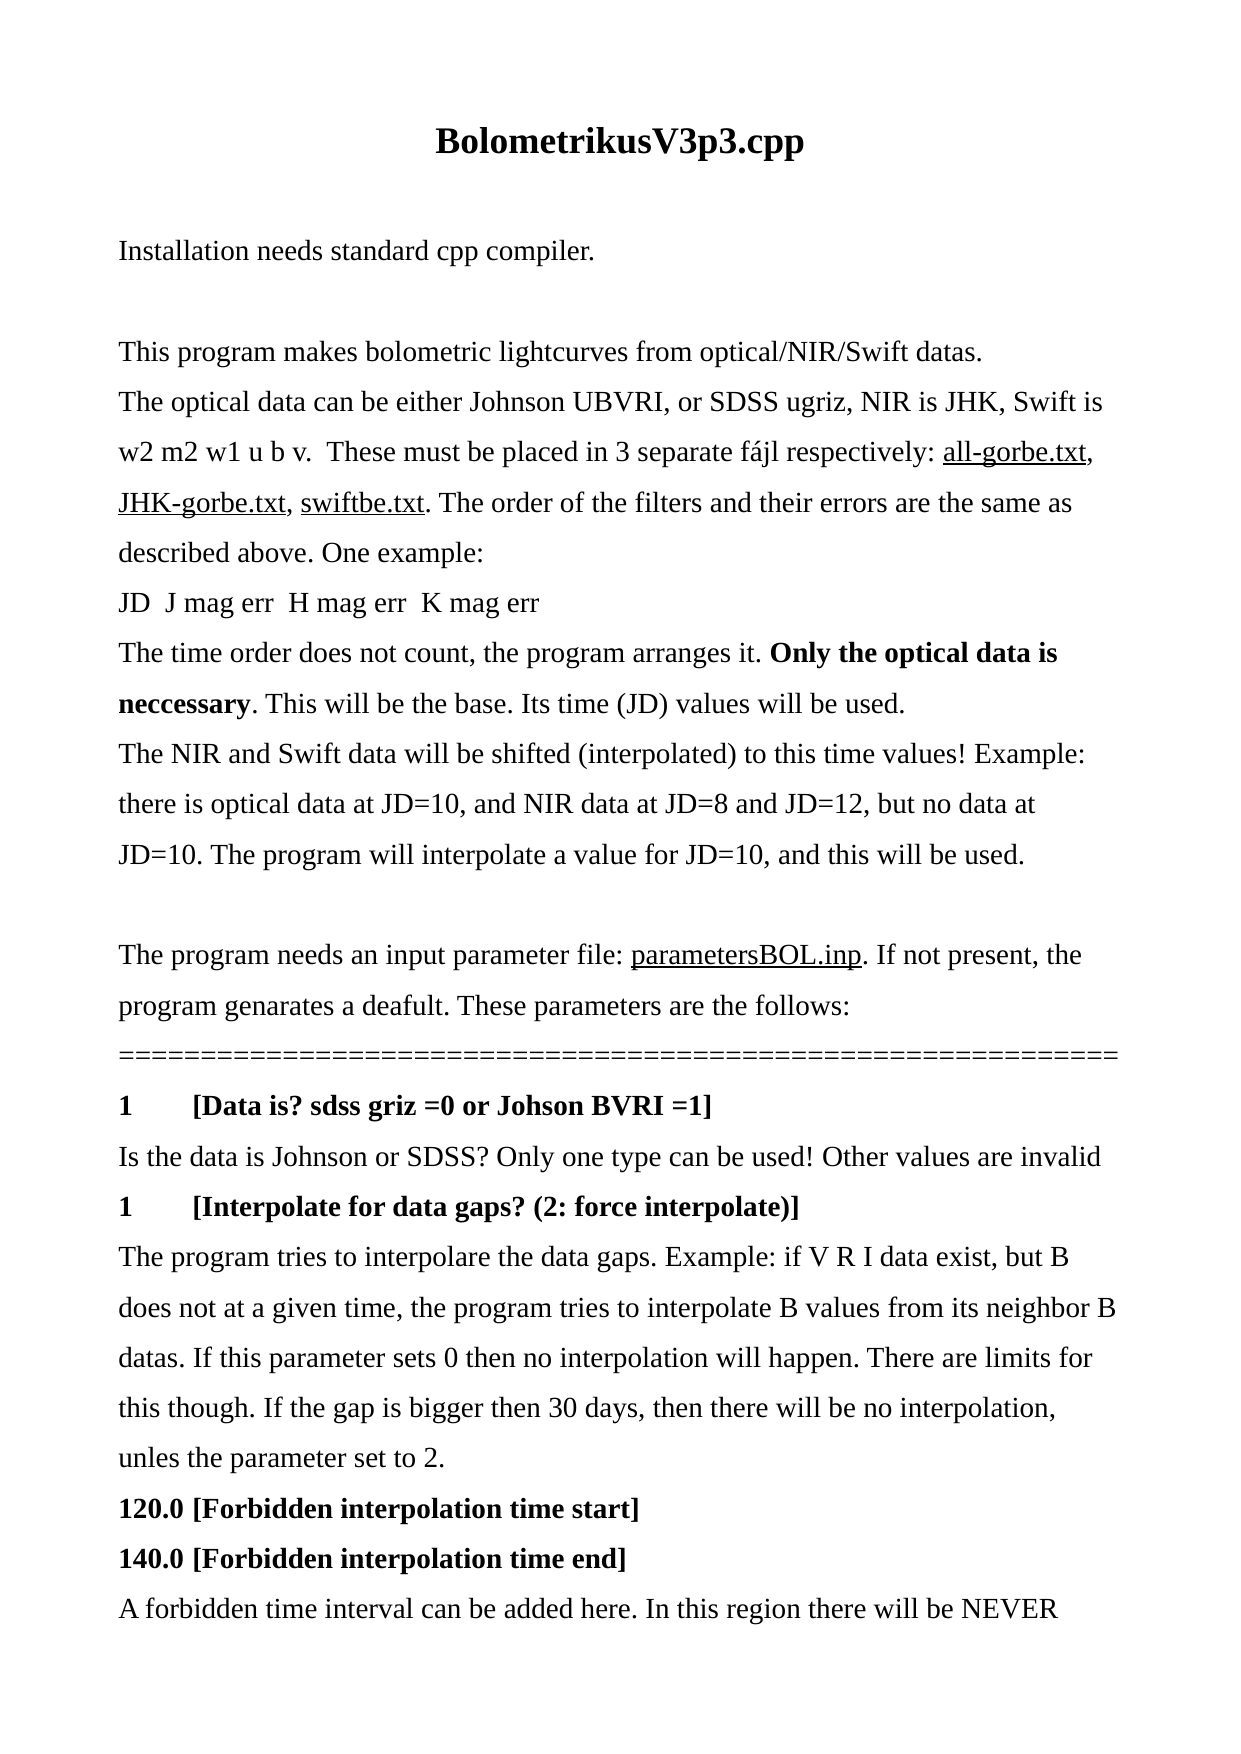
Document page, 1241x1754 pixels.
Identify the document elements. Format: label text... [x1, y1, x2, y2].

text BolometrikusV3p3.cpp [118, 118, 1122, 161]
text This program makes bolometric lightcurves from optical/NIR/Swift datas. The optical data can be either Johnson UBVRI, or SDSS ugriz, NIR is JHK, Swift is w2 m2 w1 u b v. These must be placed in 3 separate fájl respectively: all-gorbe.txt, JHK-gorbe.txt, swiftbe.txt. The order of the filters and their errors are the same as described above. One example: JD J mag err H mag err K mag err The time order does not count, the program arranges it. Only the optical data is neccessary. This will be the base. Its time (JD) values will be used. The NIR and Swift data will be shifted (interpolated) to this time values! Example: there is optical data at JD=10, and NIR data at JD=8 and JD=12, but no data at JD=10. The program will interpolate a value for JD=10, and this will be used. [118, 334, 1122, 870]
text 140.0 [Forbidden interpolation time end] [118, 1541, 1122, 1575]
text 1 [Data is? sdss griz =0 or Johson BVRI =1] [118, 1088, 1122, 1122]
text 120.0 [Forbidden interpolation time start] [118, 1491, 1122, 1524]
text The program needs an input parameter file: parametersBOL.inp. If not present, the program genarates a deafult. These parameters are the follows: [118, 937, 1122, 1021]
text 1 [Interpolate for data gaps? (2: force interpolate)] [118, 1189, 1122, 1223]
text The program tries to interpolare the data gaps. Example: if V R I data exist, but B does not at a given time, the program tries to interpolate B values from its neighbor B datas. If this parameter sets 0 then no interpolation will happen. There are limits for this though. If the gap is bigger then 30 days, then there will be no interpolation, unles the parameter set to 2. [118, 1239, 1122, 1474]
text Installation needs standard cpp compiler. [118, 233, 1122, 267]
text A forbidden time interval can be added here. In this region there will be NEVER [118, 1592, 1122, 1625]
text Is the data is Johnson or SDSS? Only one type can be used! Other values are invalid [118, 1139, 1122, 1172]
text ============================================================= [118, 1038, 1122, 1072]
